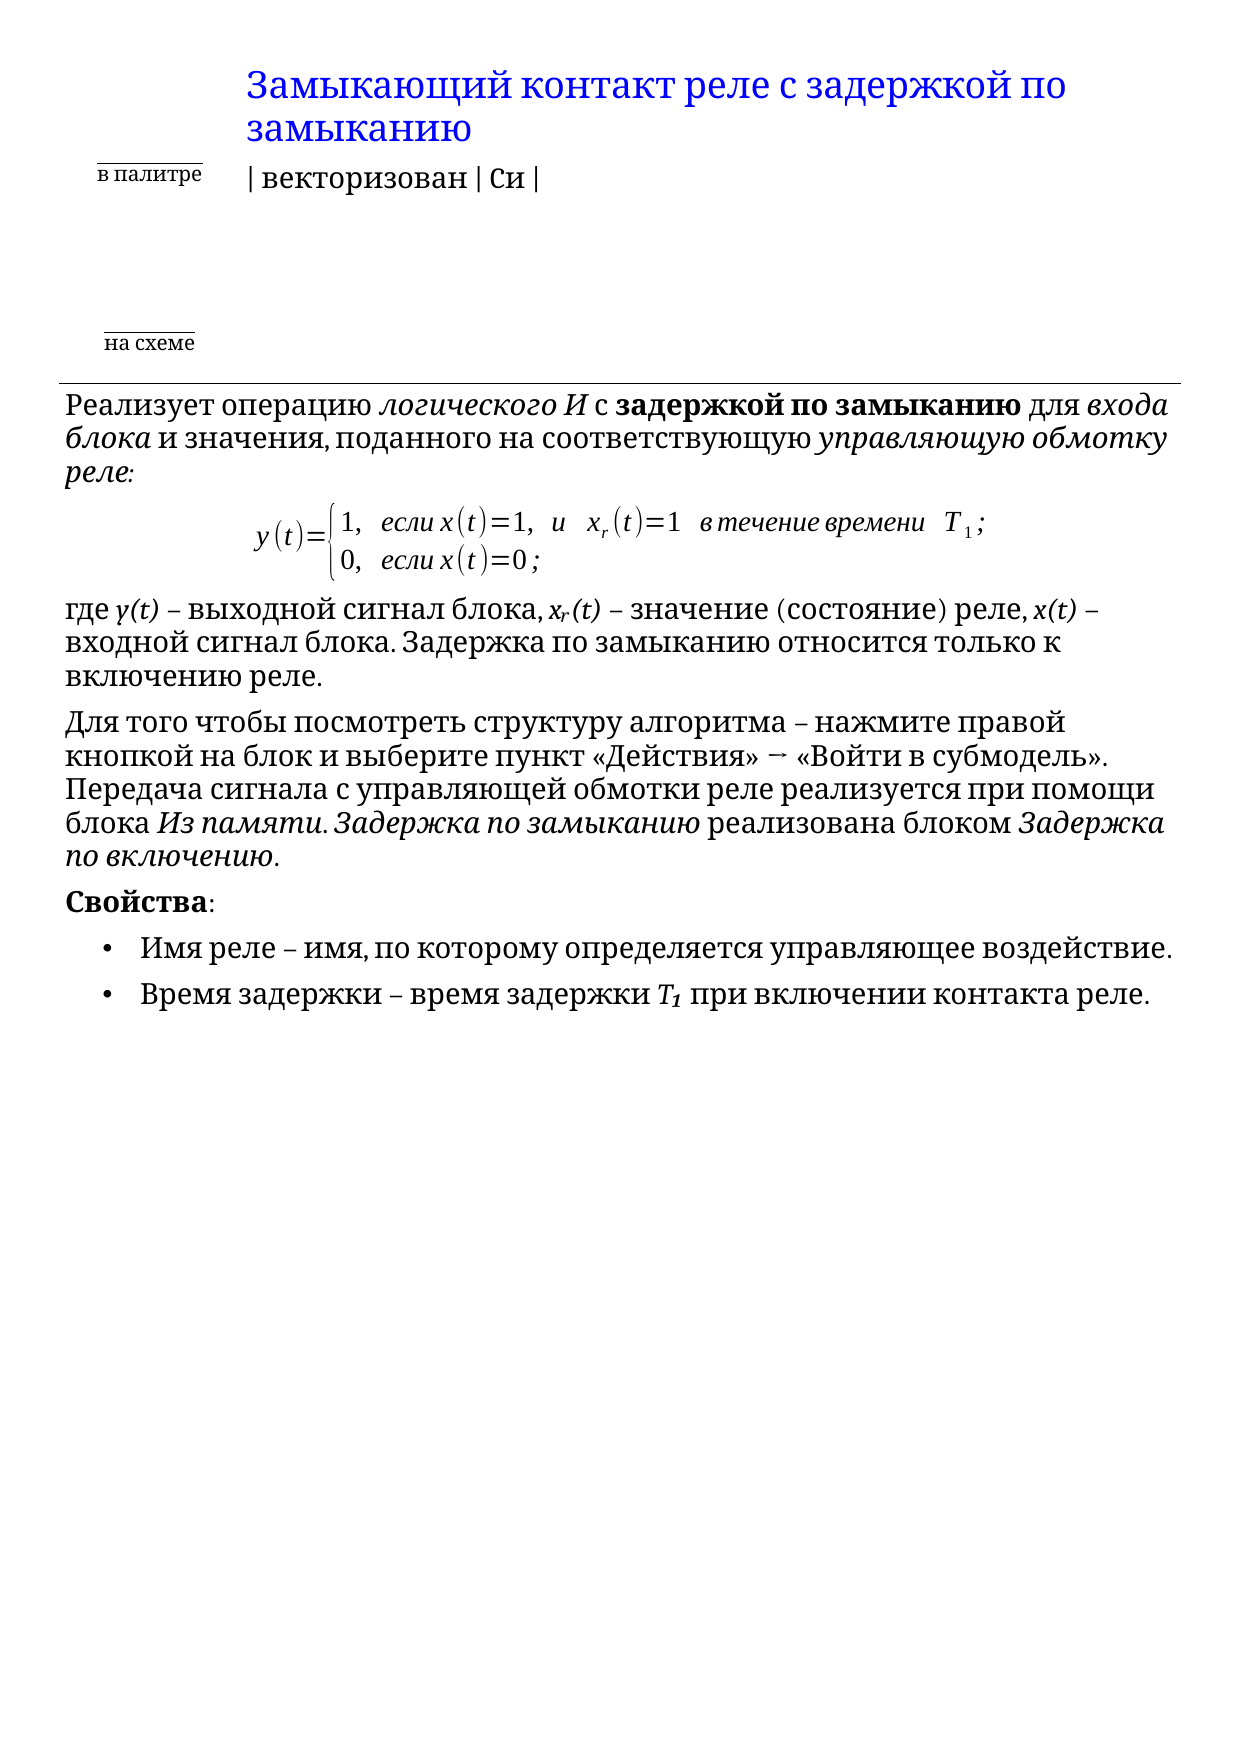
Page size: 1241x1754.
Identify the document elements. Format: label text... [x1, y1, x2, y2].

table_cell | векторизован | Cи | [240, 157, 1181, 214]
table_cell [240, 326, 1181, 383]
table_cell Реализует операцию логического И с задержкой по замыканию для входа блока и значения, поданного на соответствующую управляющую обмотку реле: где y(t) – выходной сигнал блока, xᵣ(t) – значение (состояние) реле, x(t) – входной сигнал блока. Задержка по замыканию относится только к включению реле. Для того чтобы посмотреть структуру алгоритма – нажмите правой кнопкой на блок и выберите пункт «Действия» → «Войти в субмодель». Передача сигнала с управляющей обмотки реле реализуется при помощи блока Из памяти. Задержка по замыканию реализована блоком Задержка по включению. Свойства: Имя реле – имя, по которому определяется управляющее воздействие. Время задержки – время задержки T₁ при включении контакта реле. [59, 384, 1181, 1030]
table_cell [59, 214, 240, 326]
table_header Замыкающий контакт реле с задержкой по замыканию [240, 59, 1181, 157]
table_cell в палитре [59, 157, 240, 214]
table_cell на схеме [59, 326, 240, 383]
table_header [59, 59, 240, 157]
table_cell [240, 214, 1181, 326]
